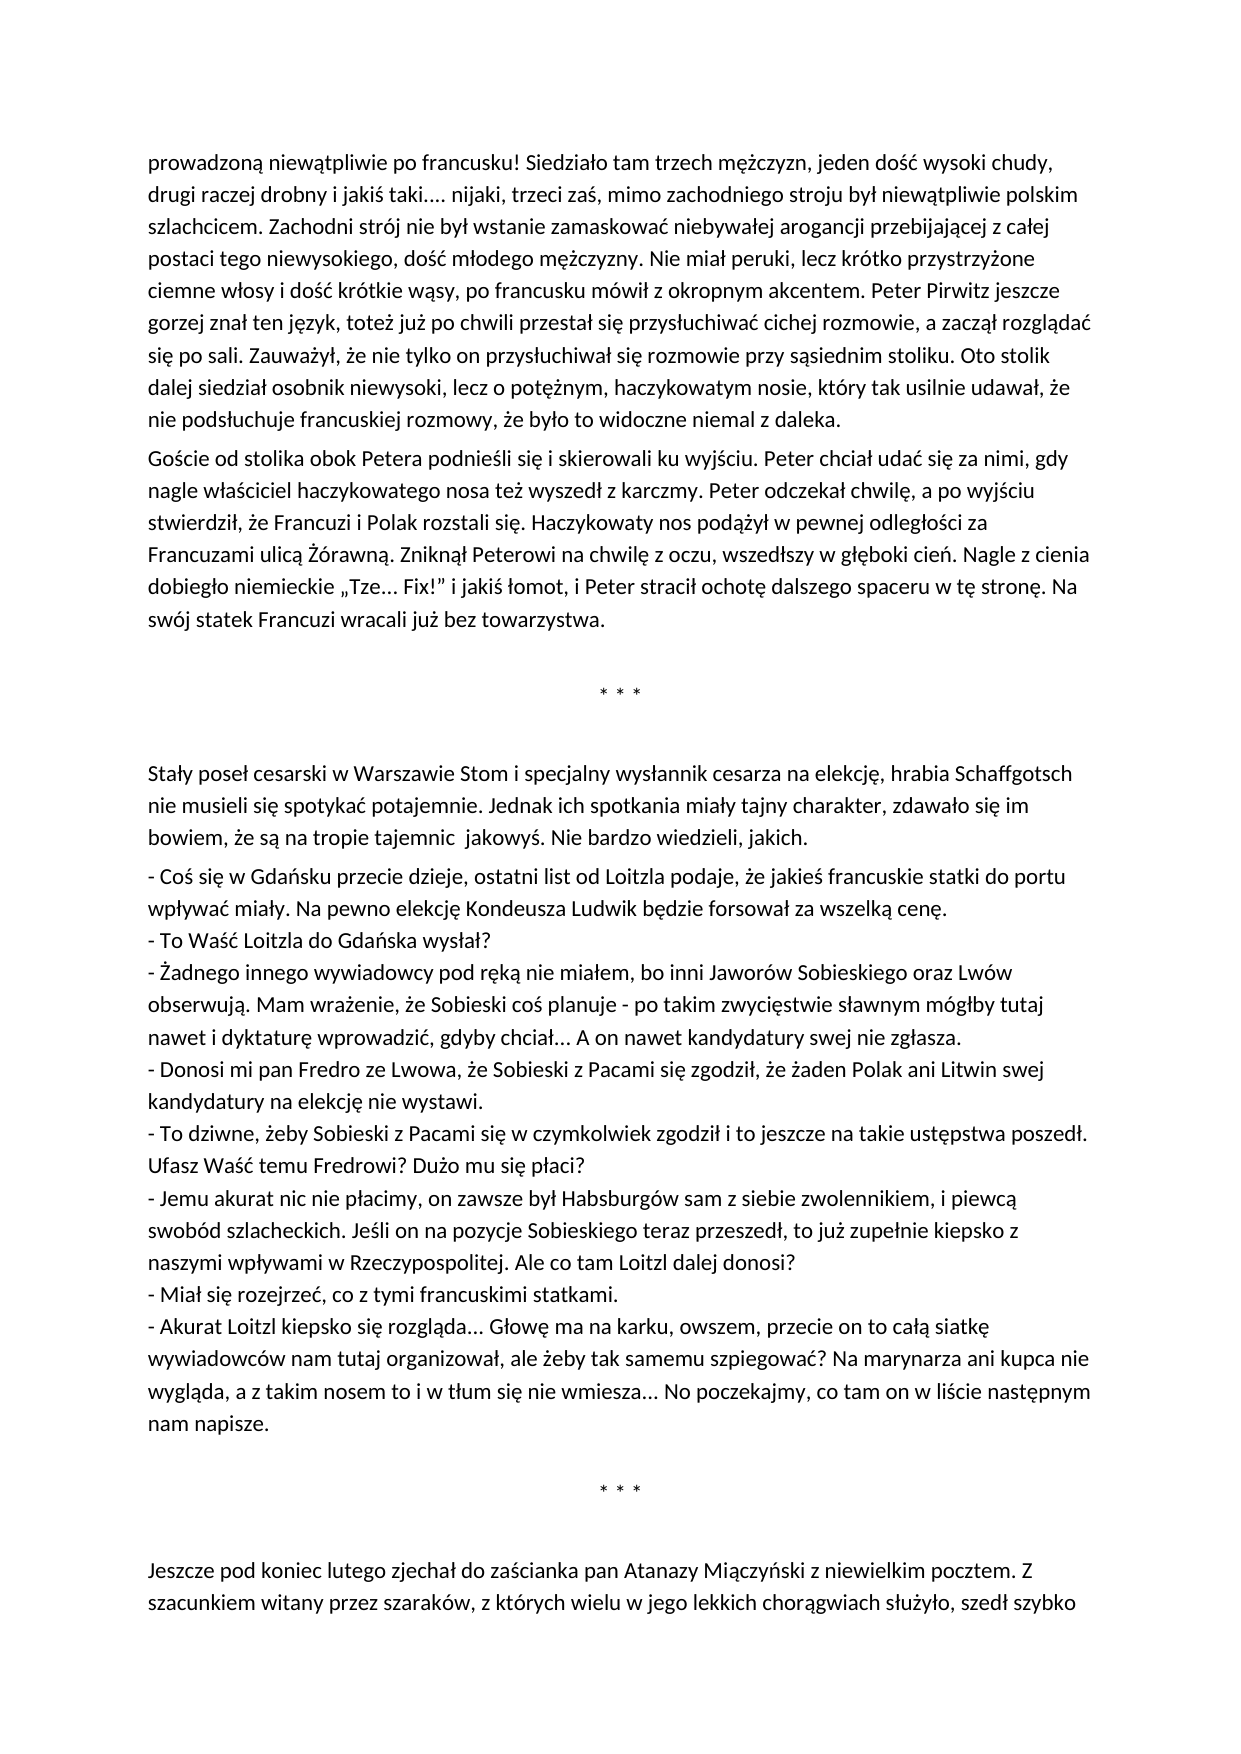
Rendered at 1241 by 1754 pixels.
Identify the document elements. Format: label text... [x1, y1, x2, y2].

text * * * [148, 682, 1093, 710]
text - Miał się rozejrzeć, co z tymi francuskimi statkami. [148, 1280, 1093, 1308]
text - To dziwne, żeby Sobieski z Pacami się w czymkolwiek zgodził i to jeszcze na takie ustępstwa poszedł. Ufasz Waść temu Fredrowi? Dużo mu się płaci? [148, 1119, 1093, 1179]
text Stały poseł cesarski w Warszawie Stom i specjalny wysłannik cesarza na elekcję, hrabia Schaffgotsch nie musieli się spotykać potajemnie. Jednak ich spotkania miały tajny charakter, zdawało się im bowiem, że są na tropie tajemnic jakowyś. Nie bardzo wiedzieli, jakich. [148, 759, 1093, 851]
text - Żadnego innego wywiadowcy pod ręką nie miałem, bo inni Jaworów Sobieskiego oraz Lwów obserwują. Mam wrażenie, że Sobieski coś planuje - po takim zwycięstwie sławnym mógłby tutaj nawet i dyktaturę wprowadzić, gdyby chciał... A on nawet kandydatury swej nie zgłasza. [148, 958, 1093, 1051]
text Goście od stolika obok Petera podnieśli się i skierowali ku wyjściu. Peter chciał udać się za nimi, gdy nagle właściciel haczykowatego nosa też wyszedł z karczmy. Peter odczekał chwilę, a po wyjściu stwierdził, że Francuzi i Polak rozstali się. Haczykowaty nos podążył w pewnej odległości za Francuzami ulicą Żórawną. Zniknął Peterowi na chwilę z oczu, wszedłszy w głęboki cień. Nagle z cienia dobiegło niemieckie „Tze... Fix!” i jakiś łomot, i Peter stracił ochotę dalszego spaceru w tę stronę. Na swój statek Francuzi wracali już bez towarzystwa. [148, 444, 1093, 633]
text - To Waść Loitzla do Gdańska wysłał? [148, 926, 1093, 954]
text - Donosi mi pan Fredro ze Lwowa, że Sobieski z Pacami się zgodził, że żaden Polak ani Litwin swej kandydatury na elekcję nie wystawi. [148, 1055, 1093, 1115]
text * * * [148, 1479, 1093, 1507]
text - Akurat Loitzl kiepsko się rozgląda... Głowę ma na karku, owszem, przecie on to całą siatkę wywiadowców nam tutaj organizował, ale żeby tak samemu szpiegować? Na marynarza ani kupca nie wygląda, a z takim nosem to i w tłum się nie wmiesza... No poczekajmy, co tam on w liście następnym nam napisze. [148, 1312, 1093, 1437]
text - Jemu akurat nic nie płacimy, on zawsze był Habsburgów sam z siebie zwolennikiem, i piewcą swobód szlacheckich. Jeśli on na pozycje Sobieskiego teraz przeszedł, to już zupełnie kiepsko z naszymi wpływami w Rzeczypospolitej. Ale co tam Loitzl dalej donosi? [148, 1184, 1093, 1276]
text prowadzoną niewątpliwie po francusku! Siedziało tam trzech mężczyzn, jeden dość wysoki chudy, drugi raczej drobny i jakiś taki.... nijaki, trzeci zaś, mimo zachodniego stroju był niewątpliwie polskim szlachcicem. Zachodni strój nie był wstanie zamaskować niebywałej arogancji przebijającej z całej postaci tego niewysokiego, dość młodego mężczyzny. Nie miał peruki, lecz krótko przystrzyżone ciemne włosy i dość krótkie wąsy, po francusku mówił z okropnym akcentem. Peter Pirwitz jeszcze gorzej znał ten język, toteż już po chwili przestał się przysłuchiwać cichej rozmowie, a zaczął rozglądać się po sali. Zauważył, że nie tylko on przysłuchiwał się rozmowie przy sąsiednim stoliku. Oto stolik dalej siedział osobnik niewysoki, lecz o potężnym, haczykowatym nosie, który tak usilnie udawał, że nie podsłuchuje francuskiej rozmowy, że było to widoczne niemal z daleka. [148, 148, 1093, 433]
text - Coś się w Gdańsku przecie dzieje, ostatni list od Loitzla podaje, że jakieś francuskie statki do portu wpływać miały. Na pewno elekcję Kondeusza Ludwik będzie forsował za wszelką cenę. [148, 862, 1093, 922]
text Jeszcze pod koniec lutego zjechał do zaścianka pan Atanazy Miączyński z niewielkim pocztem. Z szacunkiem witany przez szaraków, z których wielu w jego lekkich chorągwiach służyło, szedł szybko [148, 1556, 1093, 1616]
